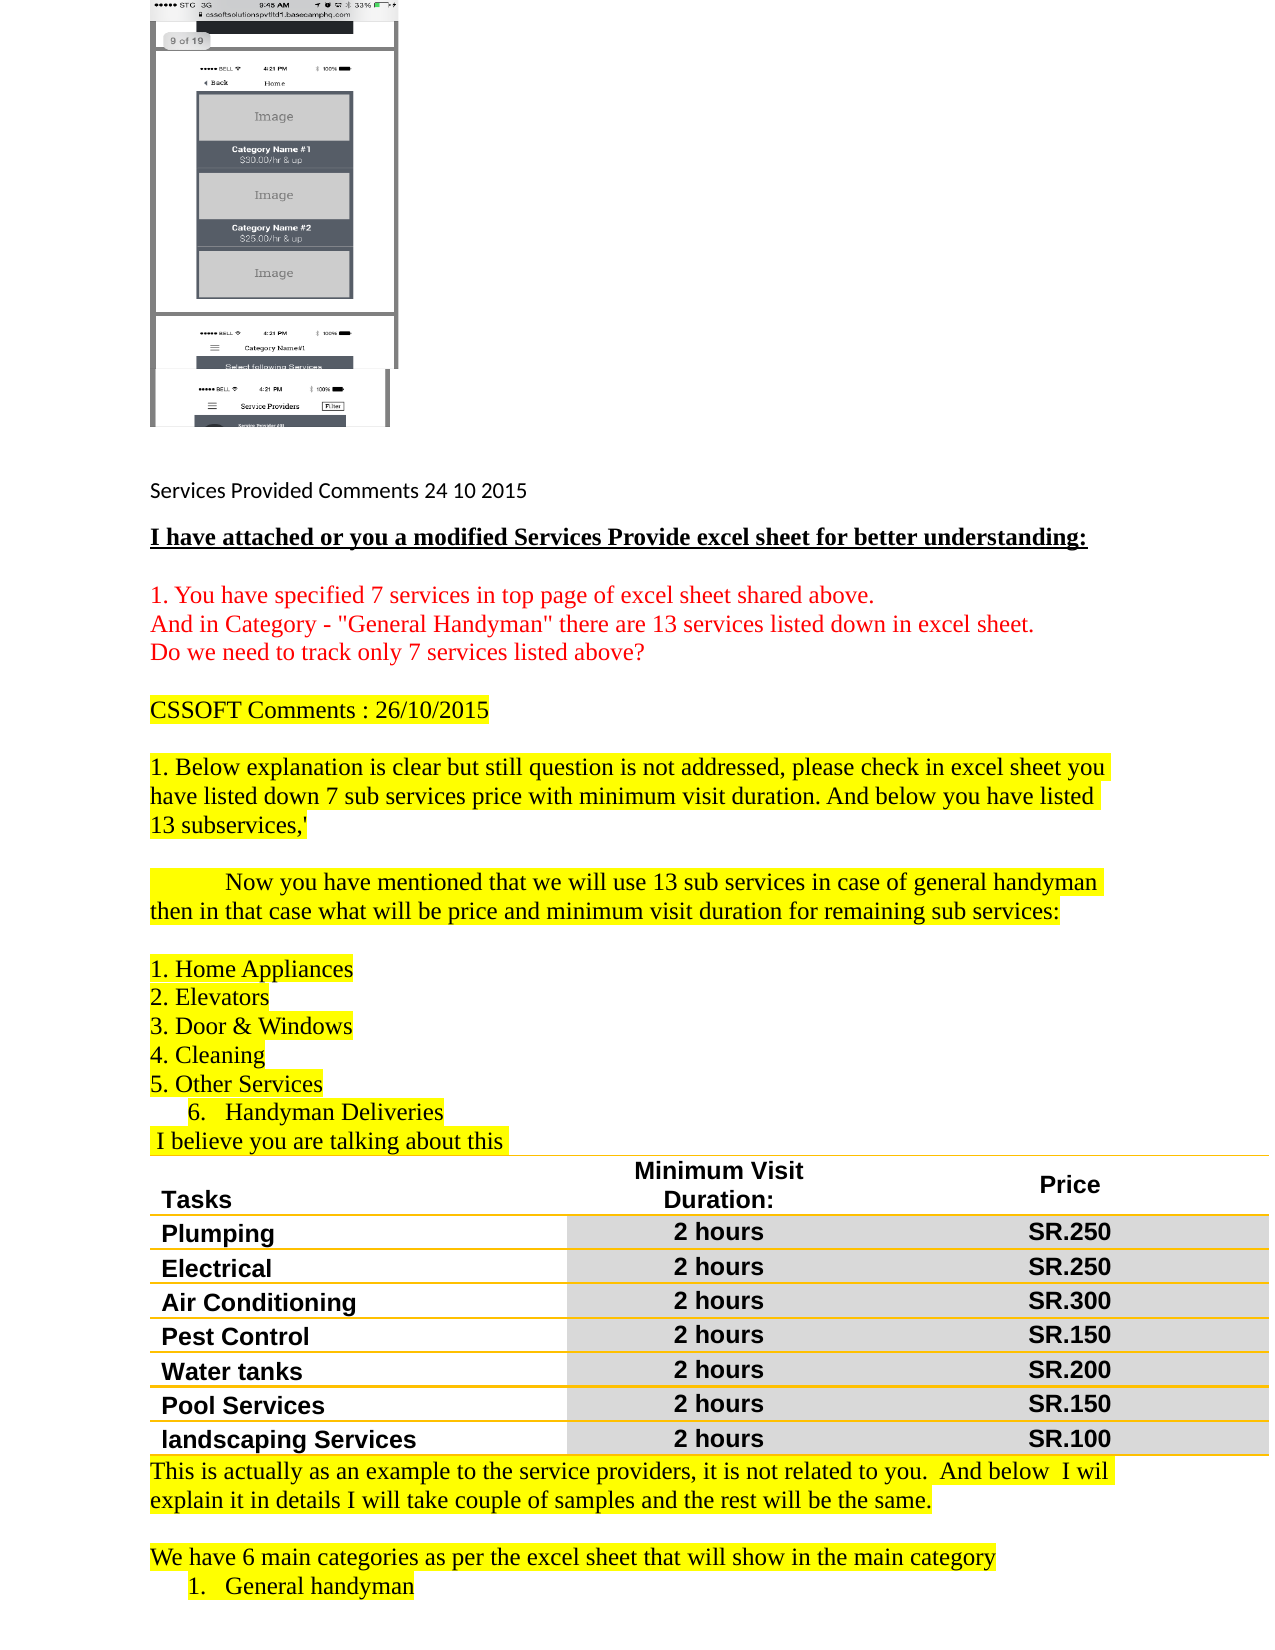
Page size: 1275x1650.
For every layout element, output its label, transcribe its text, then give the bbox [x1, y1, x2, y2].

table_cell Air Conditioning [150, 1284, 567, 1317]
table_cell Water tanks [150, 1353, 567, 1385]
table_cell 2 hours [567, 1388, 871, 1420]
text I believe you are talking about this [150, 1126, 1125, 1155]
table_cell Pool Services [150, 1388, 567, 1420]
text 1. You have specified 7 services in top page of excel sheet shared above. [150, 580, 1125, 609]
text 1. Home Appliances [150, 954, 1125, 982]
text Services Provided Comments 24 10 2015 [150, 476, 1125, 504]
table_cell 2 hours [567, 1216, 871, 1248]
table_cell SR.250 [871, 1250, 1269, 1282]
table_cell SR.300 [871, 1284, 1269, 1317]
text Now you have mentioned that we will use 13 sub services in case of general handyman then in that case what will be price and minimum visit duration for remaining sub services: [150, 867, 1125, 925]
table_cell 2 hours [567, 1319, 871, 1351]
text 5. Other Services [150, 1069, 1125, 1097]
text 4. Cleaning [150, 1040, 1125, 1069]
table_cell Plumping [150, 1216, 567, 1248]
table_cell Pest Control [150, 1319, 567, 1351]
table_cell 2 hours [567, 1284, 871, 1317]
text 1. Below explanation is clear but still question is not addressed, please check in excel sheet you have listed down 7 sub services price with minimum visit duration. And below you have listed 13 subservices,' [150, 752, 1125, 839]
table_cell SR.150 [871, 1388, 1269, 1420]
table_cell landscaping Services [150, 1422, 567, 1454]
text 3. Door & Windows [150, 1011, 1125, 1040]
table_cell 2 hours [567, 1422, 871, 1454]
text This is actually as an example to the service providers, it is not related to you. And below I wil explain it in details I will take couple of samples and the rest will be the same. [150, 1456, 1125, 1514]
table_cell SR.150 [871, 1319, 1269, 1351]
list General handyman [187, 1571, 1125, 1600]
table_cell 2 hours [567, 1250, 871, 1282]
table_cell SR.250 [871, 1216, 1269, 1248]
text CSSOFT Comments : 26/10/2015 [150, 695, 1125, 724]
table_cell SR.200 [871, 1353, 1269, 1385]
text I have attached or you a modified Services Provide excel sheet for better understanding: [150, 522, 1125, 551]
text And in Category - "General Handyman" there are 13 services listed down in excel sheet. [150, 609, 1125, 637]
table_header Tasks [150, 1156, 567, 1213]
table_cell 2 hours [567, 1353, 871, 1385]
list Handyman Deliveries [187, 1097, 1125, 1126]
table_header Price [871, 1156, 1269, 1213]
table_cell Electrical [150, 1250, 567, 1282]
text Do we need to track only 7 services listed above? [150, 637, 1125, 666]
text 2. Elevators [150, 982, 1125, 1011]
text We have 6 main categories as per the excel sheet that will show in the main category [150, 1542, 1125, 1571]
table_cell SR.100 [871, 1422, 1269, 1454]
table_header Minimum Visit Duration: [567, 1156, 871, 1213]
